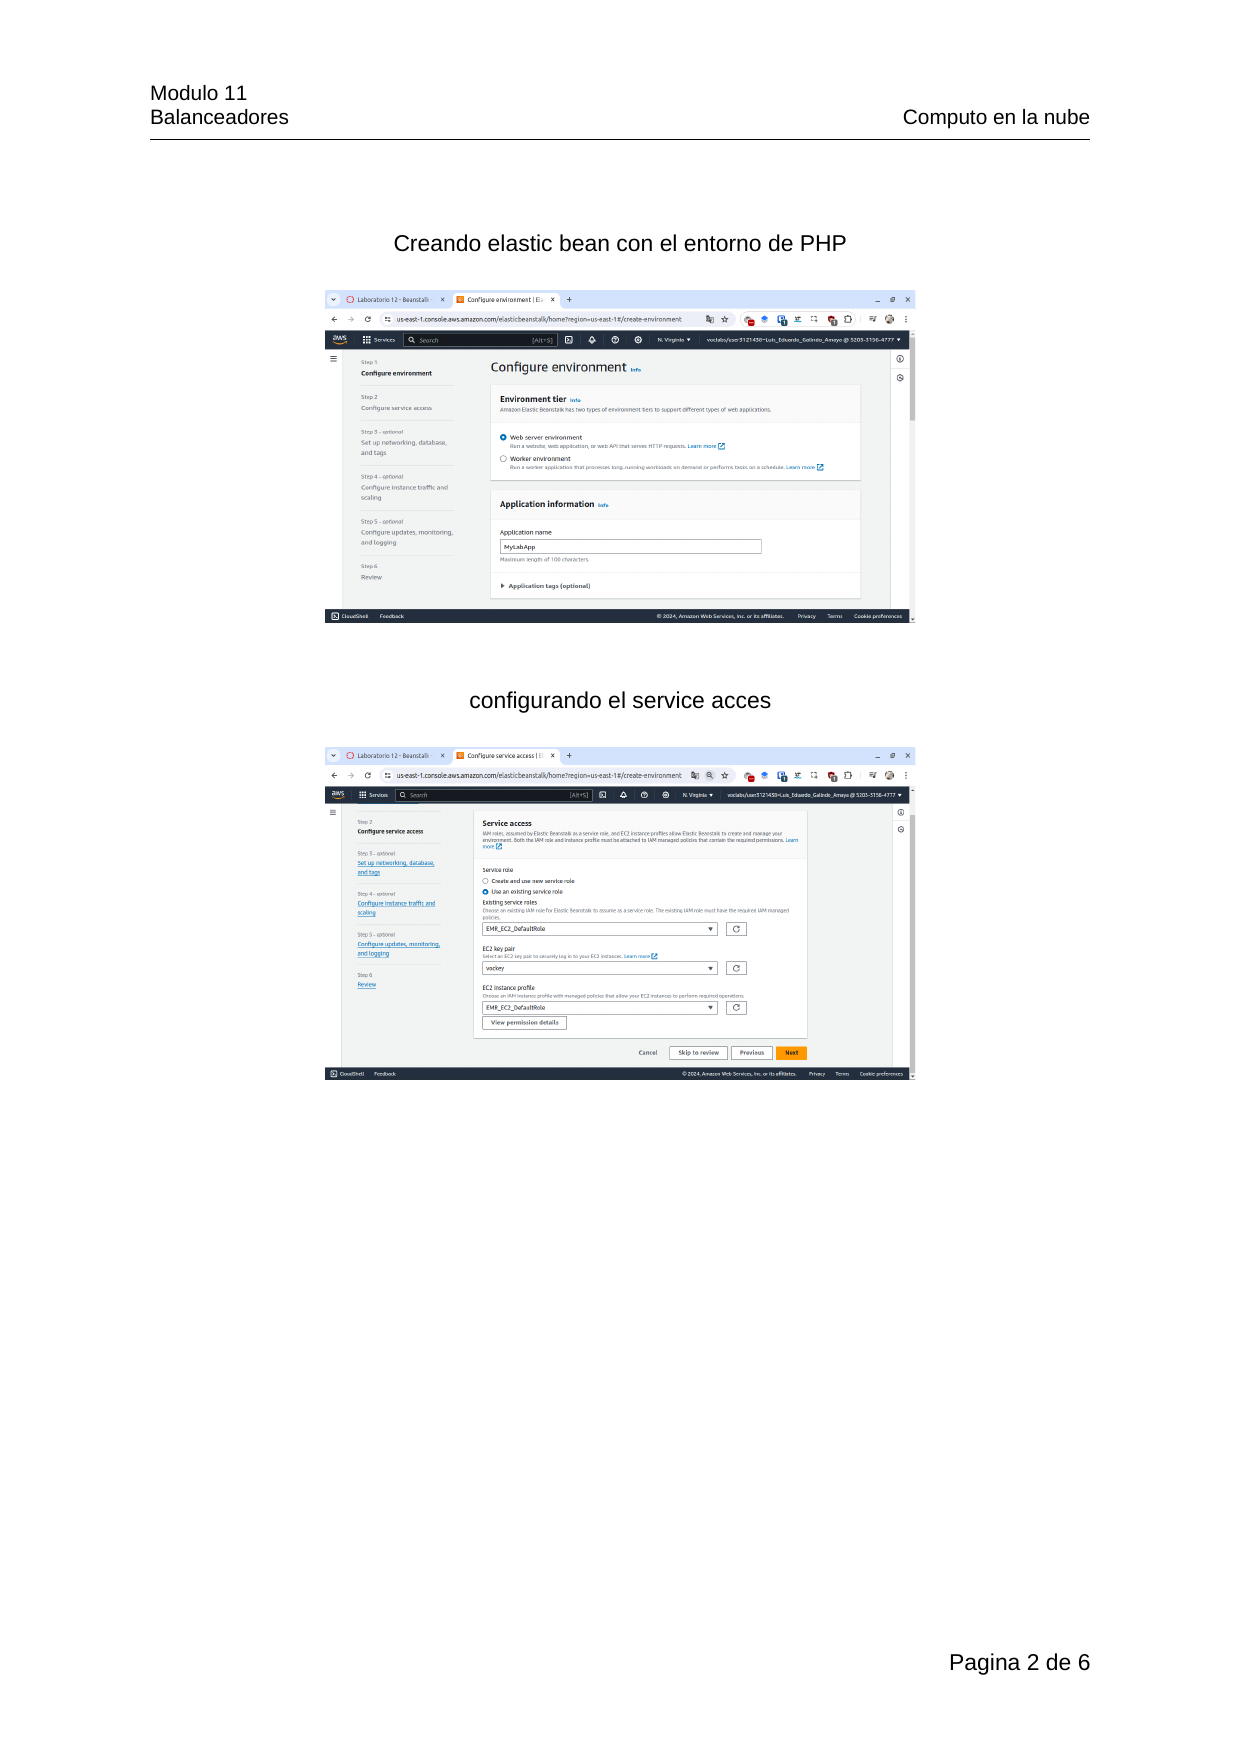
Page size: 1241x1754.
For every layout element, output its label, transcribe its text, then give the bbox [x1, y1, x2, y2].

picture [325, 747, 916, 1080]
text configurando el service acces [150, 687, 1090, 713]
picture [325, 290, 916, 623]
text Creando elastic bean con el entorno de PHP [150, 230, 1090, 256]
